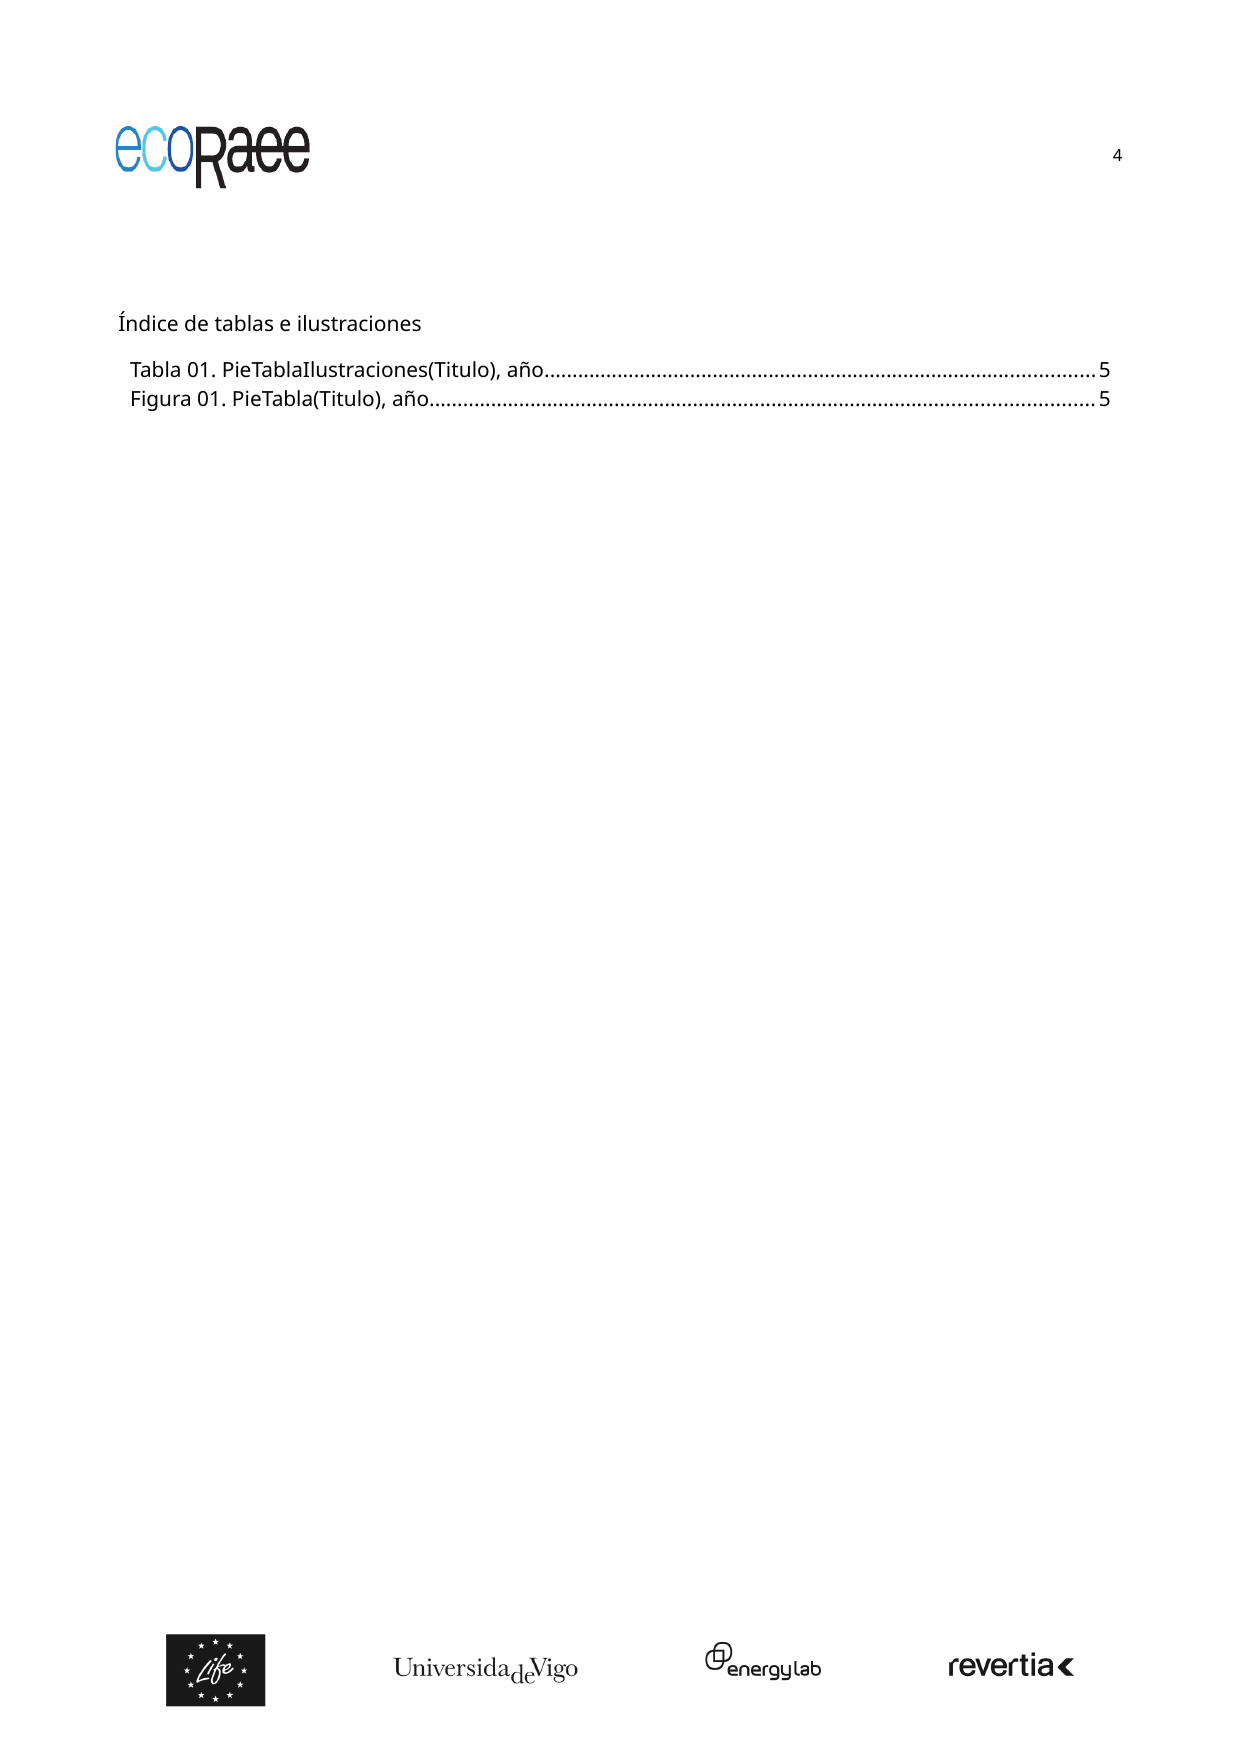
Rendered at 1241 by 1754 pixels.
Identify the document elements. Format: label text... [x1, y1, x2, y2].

text Figura 01. PieTabla(Titulo), año 5 [118, 384, 1122, 412]
text Tabla 01. PieTablaIlustraciones(Titulo), año 5 [118, 356, 1122, 384]
picture [114, 124, 311, 190]
text Índice de tablas e ilustraciones [118, 309, 1122, 338]
picture [118, 1514, 1123, 1754]
